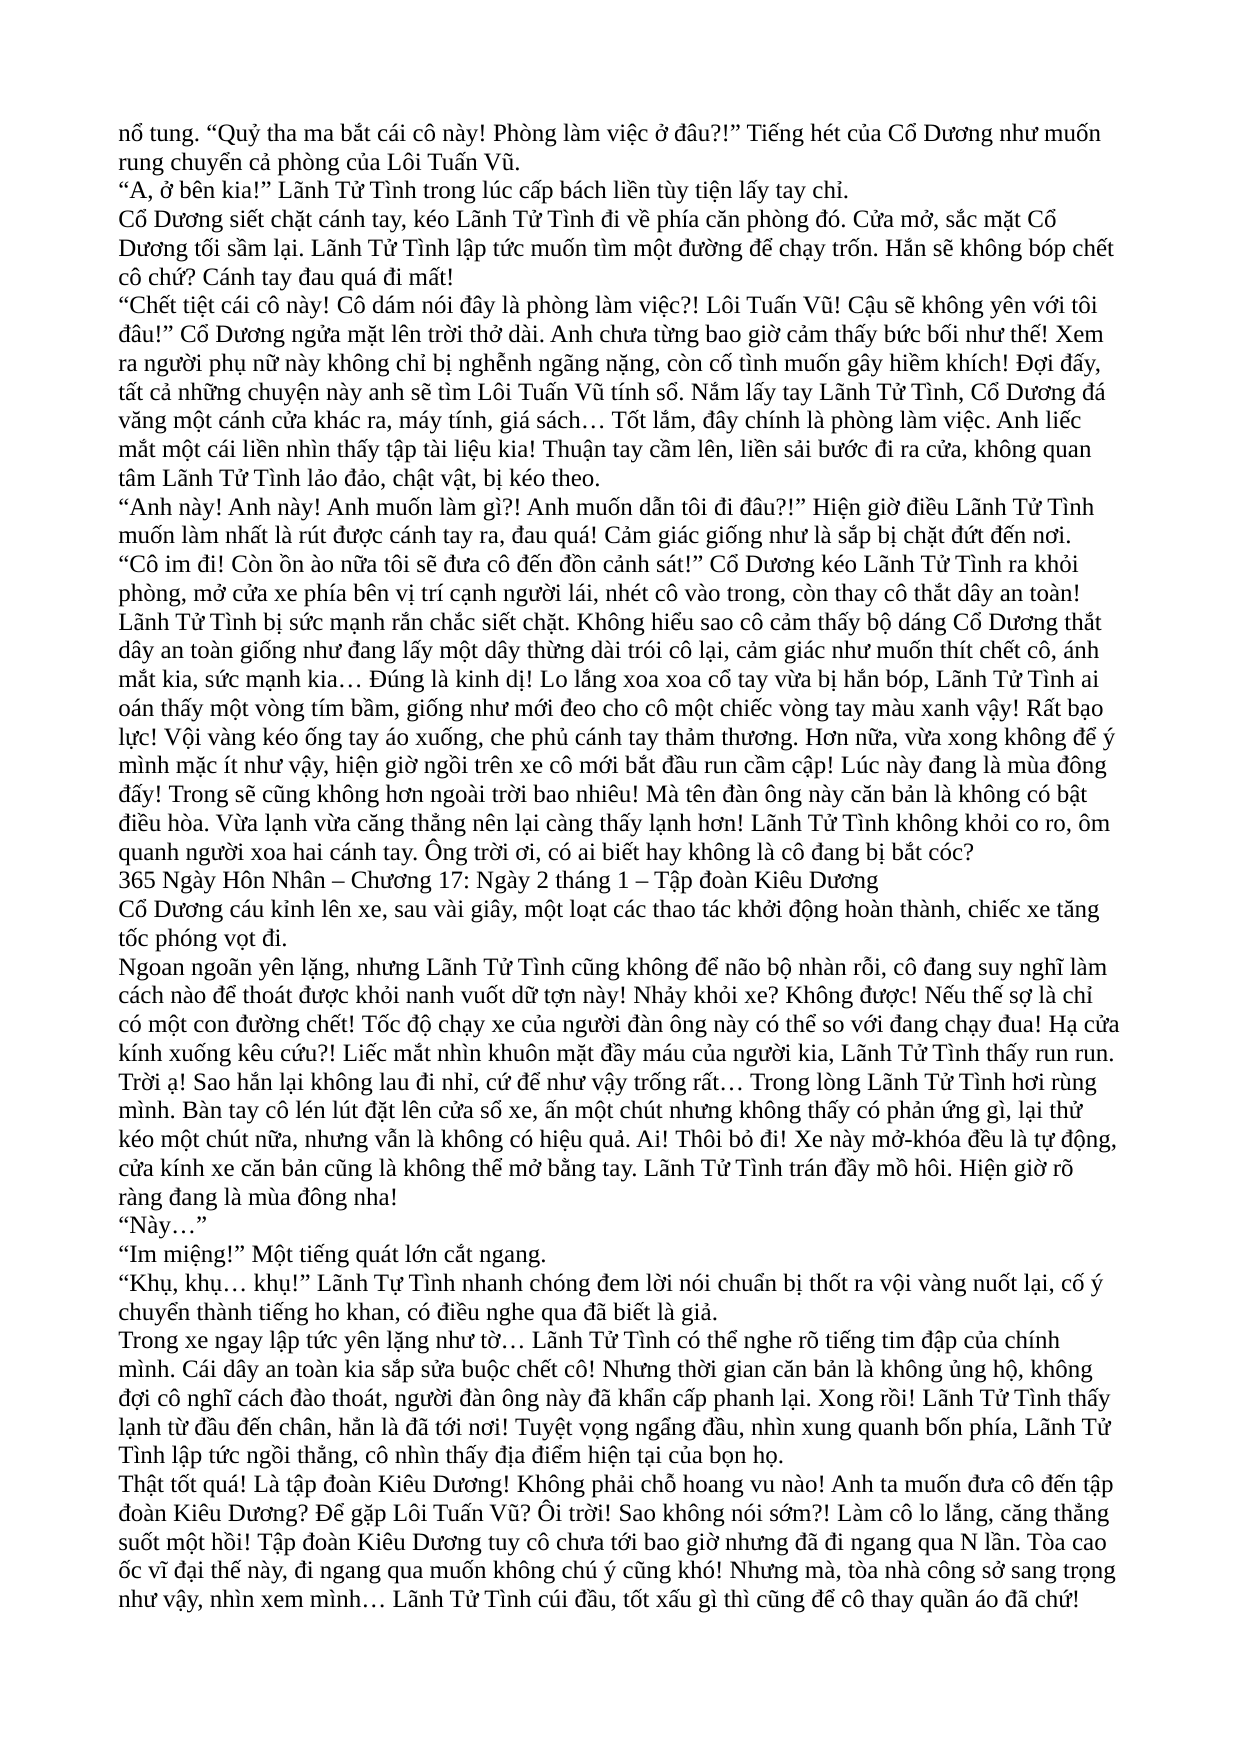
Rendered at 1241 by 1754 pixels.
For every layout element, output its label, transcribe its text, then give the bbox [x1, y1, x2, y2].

text nổ tung. “Quỷ tha ma bắt cái cô này! Phòng làm việc ở đâu?!” Tiếng hét của Cổ Dương như muốn rung chuyển cả phòng của Lôi Tuấn Vũ. [118, 118, 1122, 176]
text Lãnh Tử Tình bị sức mạnh rắn chắc siết chặt. Không hiểu sao cô cảm thấy bộ dáng Cổ Dương thắt dây an toàn giống như đang lấy một dây thừng dài trói cô lại, cảm giác như muốn thít chết cô, ánh mắt kia, sức mạnh kia… Đúng là kinh dị! Lo lắng xoa xoa cổ tay vừa bị hắn bóp, Lãnh Tử Tình ai oán thấy một vòng tím bầm, giống như mới đeo cho cô một chiếc vòng tay màu xanh vậy! Rất bạo lực! Vội vàng kéo ống tay áo xuống, che phủ cánh tay thảm thương. Hơn nữa, vừa xong không để ý mình mặc ít như vậy, hiện giờ ngồi trên xe cô mới bắt đầu run cầm cập! Lúc này đang là mùa đông đấy! Trong sẽ cũng không hơn ngoài trời bao nhiêu! Mà tên đàn ông này căn bản là không có bật điều hòa. Vừa lạnh vừa căng thẳng nên lại càng thấy lạnh hơn! Lãnh Tử Tình không khỏi co ro, ôm quanh người xoa hai cánh tay. Ông trời ơi, có ai biết hay không là cô đang bị bắt cóc? [118, 607, 1122, 866]
text “Anh này! Anh này! Anh muốn làm gì?! Anh muốn dẫn tôi đi đâu?!” Hiện giờ điều Lãnh Tử Tình muốn làm nhất là rút được cánh tay ra, đau quá! Cảm giác giống như là sắp bị chặt đứt đến nơi. [118, 492, 1122, 549]
text Ngoan ngoãn yên lặng, nhưng Lãnh Tử Tình cũng không để não bộ nhàn rỗi, cô đang suy nghĩ làm cách nào để thoát được khỏi nanh vuốt dữ tợn này! Nhảy khỏi xe? Không được! Nếu thế sợ là chỉ có một con đường chết! Tốc độ chạy xe của người đàn ông này có thể so với đang chạy đua! Hạ cửa kính xuống kêu cứu?! Liếc mắt nhìn khuôn mặt đầy máu của người kia, Lãnh Tử Tình thấy run run. Trời ạ! Sao hắn lại không lau đi nhỉ, cứ để như vậy trống rất… Trong lòng Lãnh Tử Tình hơi rùng mình. Bàn tay cô lén lút đặt lên cửa sổ xe, ấn một chút nhưng không thấy có phản ứng gì, lại thử kéo một chút nữa, nhưng vẫn là không có hiệu quả. Ai! Thôi bỏ đi! Xe này mở-khóa đều là tự động, cửa kính xe căn bản cũng là không thể mở bằng tay. Lãnh Tử Tình trán đầy mồ hôi. Hiện giờ rõ ràng đang là mùa đông nha! [118, 952, 1122, 1211]
text “Cô im đi! Còn ồn ào nữa tôi sẽ đưa cô đến đồn cảnh sát!” Cổ Dương kéo Lãnh Tử Tình ra khỏi phòng, mở cửa xe phía bên vị trí cạnh người lái, nhét cô vào trong, còn thay cô thắt dây an toàn! [118, 549, 1122, 607]
text Thật tốt quá! Là tập đoàn Kiêu Dương! Không phải chỗ hoang vu nào! Anh ta muốn đưa cô đến tập đoàn Kiêu Dương? Để gặp Lôi Tuấn Vũ? Ôi trời! Sao không nói sớm?! Làm cô lo lắng, căng thẳng suốt một hồi! Tập đoàn Kiêu Dương tuy cô chưa tới bao giờ nhưng đã đi ngang qua N lần. Tòa cao ốc vĩ đại thế này, đi ngang qua muốn không chú ý cũng khó! Nhưng mà, tòa nhà công sở sang trọng như vậy, nhìn xem mình… Lãnh Tử Tình cúi đầu, tốt xấu gì thì cũng để cô thay quần áo đã chứ! [118, 1469, 1122, 1613]
text “A, ở bên kia!” Lãnh Tử Tình trong lúc cấp bách liền tùy tiện lấy tay chỉ. [118, 176, 1122, 204]
text “Chết tiệt cái cô này! Cô dám nói đây là phòng làm việc?! Lôi Tuấn Vũ! Cậu sẽ không yên với tôi đâu!” Cổ Dương ngửa mặt lên trời thở dài. Anh chưa từng bao giờ cảm thấy bức bối như thế! Xem ra người phụ nữ này không chỉ bị nghễnh ngãng nặng, còn cố tình muốn gây hiềm khích! Đợi đấy, tất cả những chuyện này anh sẽ tìm Lôi Tuấn Vũ tính sổ. Nắm lấy tay Lãnh Tử Tình, Cổ Dương đá văng một cánh cửa khác ra, máy tính, giá sách… Tốt lắm, đây chính là phòng làm việc. Anh liếc mắt một cái liền nhìn thấy tập tài liệu kia! Thuận tay cầm lên, liền sải bước đi ra cửa, không quan tâm Lãnh Tử Tình lảo đảo, chật vật, bị kéo theo. [118, 291, 1122, 492]
text 365 Ngày Hôn Nhân – Chương 17: Ngày 2 tháng 1 – Tập đoàn Kiêu Dương [118, 866, 1122, 894]
text “Này…” [118, 1211, 1122, 1239]
text “Khụ, khụ… khụ!” Lãnh Tự Tình nhanh chóng đem lời nói chuẩn bị thốt ra vội vàng nuốt lại, cố ý chuyển thành tiếng ho khan, có điều nghe qua đã biết là giả. [118, 1268, 1122, 1326]
text Cổ Dương cáu kỉnh lên xe, sau vài giây, một loạt các thao tác khởi động hoàn thành, chiếc xe tăng tốc phóng vọt đi. [118, 894, 1122, 952]
text Trong xe ngay lập tức yên lặng như tờ… Lãnh Tử Tình có thể nghe rõ tiếng tim đập của chính mình. Cái dây an toàn kia sắp sửa buộc chết cô! Nhưng thời gian căn bản là không ủng hộ, không đợi cô nghĩ cách đào thoát, người đàn ông này đã khẩn cấp phanh lại. Xong rồi! Lãnh Tử Tình thấy lạnh từ đầu đến chân, hẳn là đã tới nơi! Tuyệt vọng ngẩng đầu, nhìn xung quanh bốn phía, Lãnh Tử Tình lập tức ngồi thẳng, cô nhìn thấy địa điểm hiện tại của bọn họ. [118, 1326, 1122, 1469]
text Cổ Dương siết chặt cánh tay, kéo Lãnh Tử Tình đi về phía căn phòng đó. Cửa mở, sắc mặt Cổ Dương tối sầm lại. Lãnh Tử Tình lập tức muốn tìm một đường để chạy trốn. Hắn sẽ không bóp chết cô chứ? Cánh tay đau quá đi mất! [118, 204, 1122, 291]
text “Im miệng!” Một tiếng quát lớn cắt ngang. [118, 1239, 1122, 1268]
